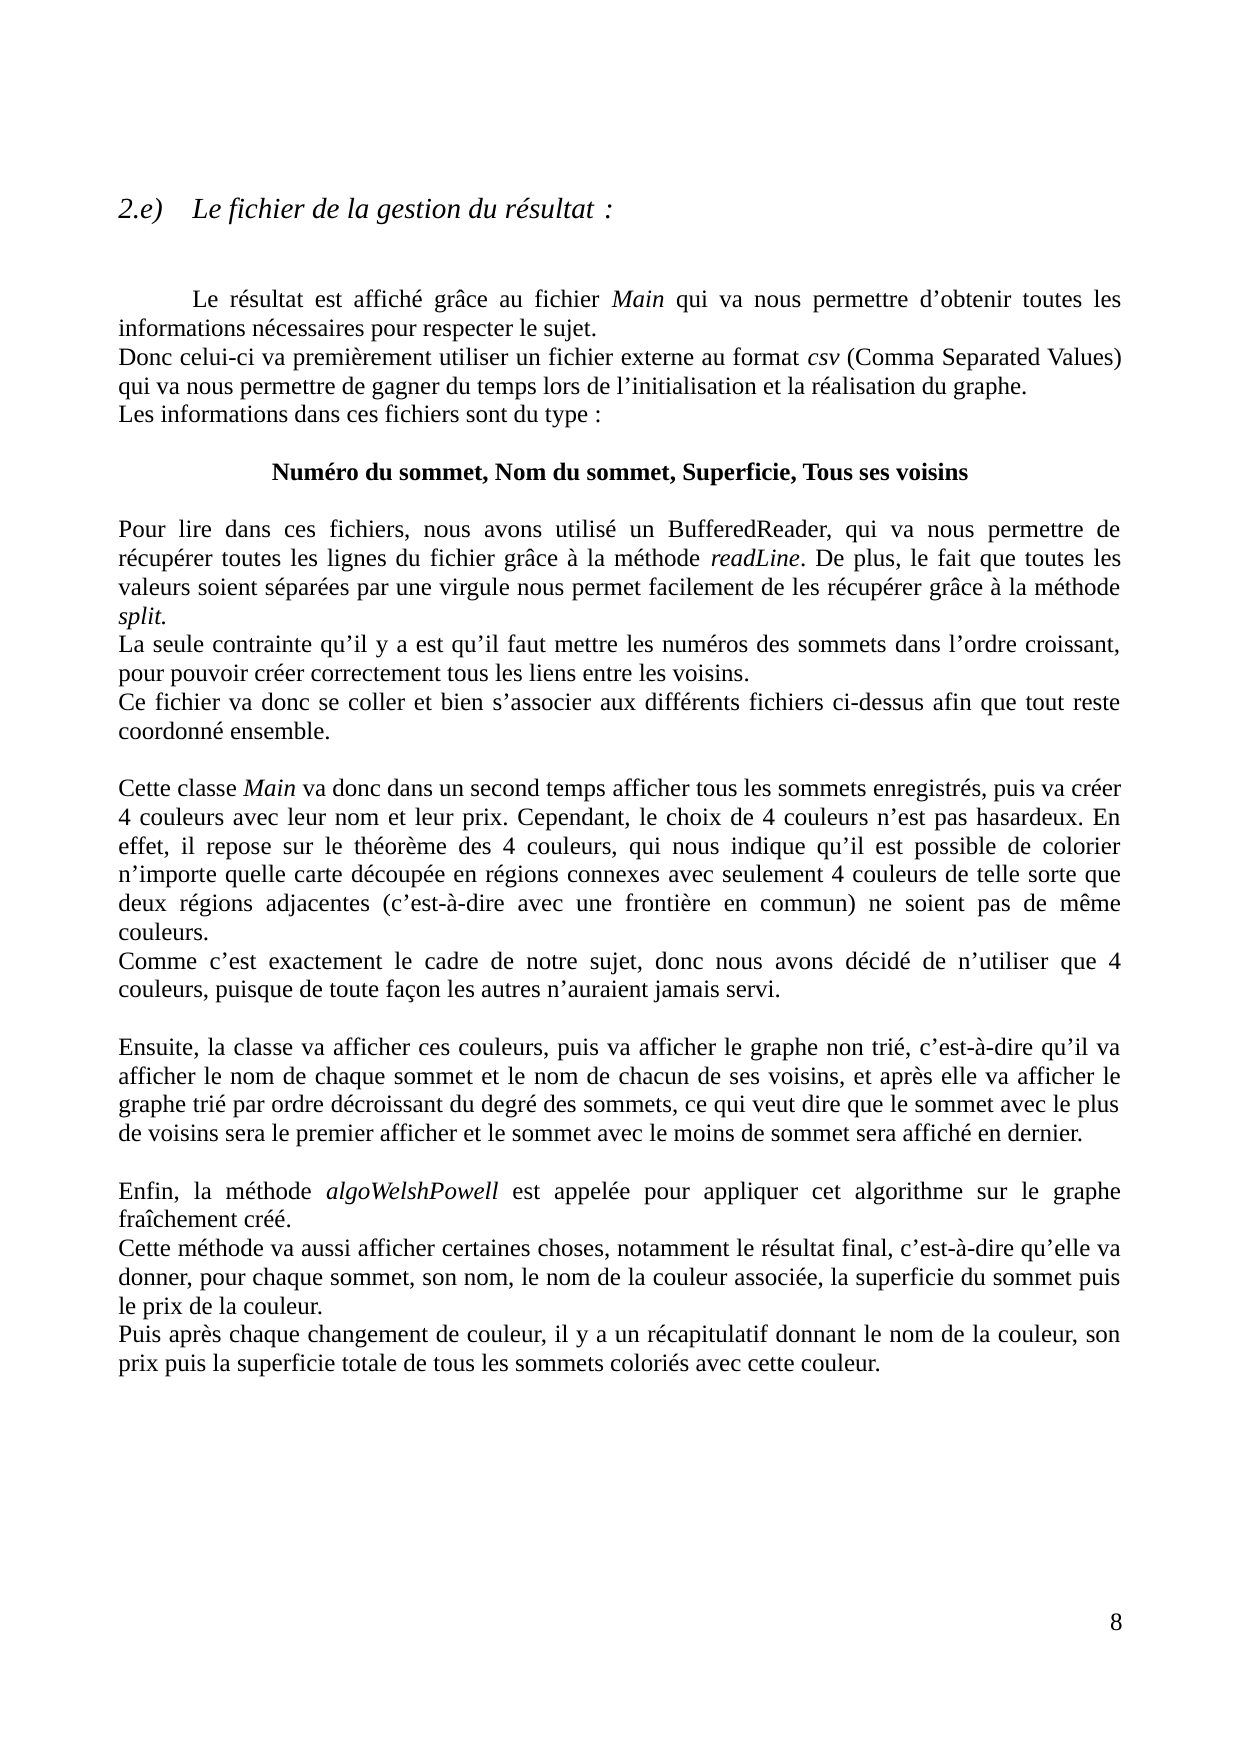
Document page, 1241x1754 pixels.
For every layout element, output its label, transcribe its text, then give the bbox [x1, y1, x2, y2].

text Pour lire dans ces fichiers, nous avons utilisé un BufferedReader, qui va nous permettre de récupérer toutes les lignes du fichier grâce à la méthode readLine. De plus, le fait que toutes les valeurs soient séparées par une virgule nous permet facilement de les récupérer grâce à la méthode split. [118, 514, 1122, 629]
text Donc celui-ci va premièrement utiliser un fichier externe au format csv (Comma Separated Values) qui va nous permettre de gagner du temps lors de l’initialisation et la réalisation du graphe. [118, 342, 1122, 399]
text Comme c’est exactement le cadre de notre sujet, donc nous avons décidé de n’utiliser que 4 couleurs, puisque de toute façon les autres n’auraient jamais servi. [118, 946, 1122, 1003]
text La seule contrainte qu’il y a est qu’il faut mettre les numéros des sommets dans l’ordre croissant, pour pouvoir créer correctement tous les liens entre les voisins. [118, 629, 1122, 687]
subtitle Le fichier de la gestion du résultat : [118, 191, 1122, 224]
text Puis après chaque changement de couleur, il y a un récapitulatif donnant le nom de la couleur, son prix puis la superficie totale de tous les sommets coloriés avec cette couleur. [118, 1319, 1122, 1377]
text Les informations dans ces fichiers sont du type : [118, 399, 1122, 428]
text Ensuite, la classe va afficher ces couleurs, puis va afficher le graphe non trié, c’est-à-dire qu’il va afficher le nom de chaque sommet et le nom de chacun de ses voisins, et après elle va afficher le graphe trié par ordre décroissant du degré des sommets, ce qui veut dire que le sommet avec le plus de voisins sera le premier afficher et le sommet avec le moins de sommet sera affiché en dernier. [118, 1032, 1122, 1147]
text Numéro du sommet, Nom du sommet, Superficie, Tous ses voisins [118, 457, 1122, 486]
text Cette méthode va aussi afficher certaines choses, notamment le résultat final, c’est-à-dire qu’elle va donner, pour chaque sommet, son nom, le nom de la couleur associée, la superficie du sommet puis le prix de la couleur. [118, 1233, 1122, 1319]
text Cette classe Main va donc dans un second temps afficher tous les sommets enregistrés, puis va créer 4 couleurs avec leur nom et leur prix. Cependant, le choix de 4 couleurs n’est pas hasardeux. En effet, il repose sur le théorème des 4 couleurs, qui nous indique qu’il est possible de colorier n’importe quelle carte découpée en régions connexes avec seulement 4 couleurs de telle sorte que deux régions adjacentes (c’est-à-dire avec une frontière en commun) ne soient pas de même couleurs. [118, 773, 1122, 946]
text Enfin, la méthode algoWelshPowell est appelée pour appliquer cet algorithme sur le graphe fraîchement créé. [118, 1176, 1122, 1233]
text Ce fichier va donc se coller et bien s’associer aux différents fichiers ci-dessus afin que tout reste coordonné ensemble. [118, 687, 1122, 744]
text Le résultat est affiché grâce au fichier Main qui va nous permettre d’obtenir toutes les informations nécessaires pour respecter le sujet. [118, 284, 1122, 342]
